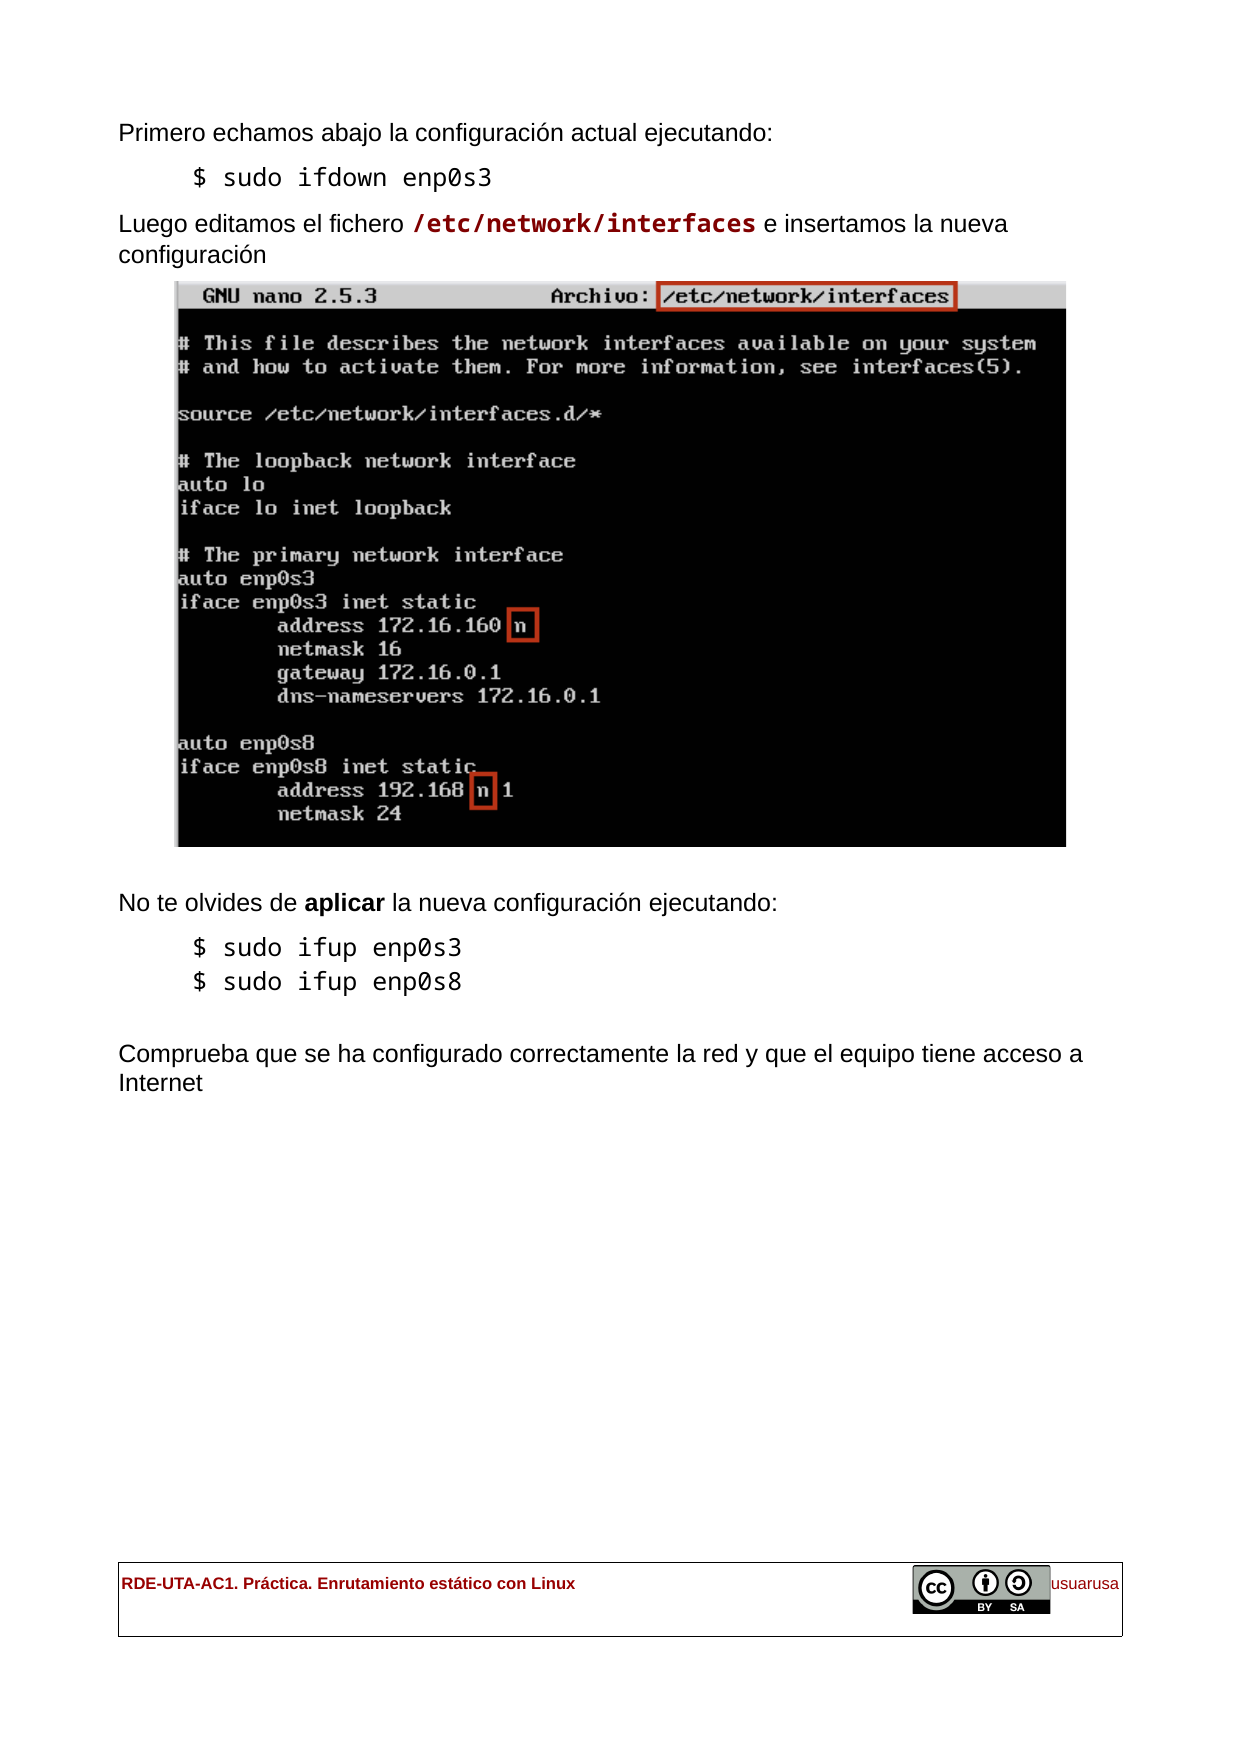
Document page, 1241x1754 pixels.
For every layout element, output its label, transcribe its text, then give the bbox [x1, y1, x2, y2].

text Luego editamos el fichero /etc/network/interfaces e insertamos la nueva configuración [118, 206, 1122, 269]
text Comprueba que se ha configurado correctamente la red y que el equipo tiene acceso a Internet [118, 1039, 1122, 1096]
text No te olvides de aplicar la nueva configuración ejecutando: [118, 888, 1122, 917]
text Primero echamos abajo la configuración actual ejecutando: [118, 118, 1122, 147]
text $ sudo ifup enp0s3 [192, 929, 1122, 963]
text $ sudo ifup enp0s8 [192, 963, 1122, 997]
text $ sudo ifdown enp0s3 [118, 159, 1122, 193]
picture [174, 281, 1067, 847]
picture [912, 1565, 1051, 1614]
